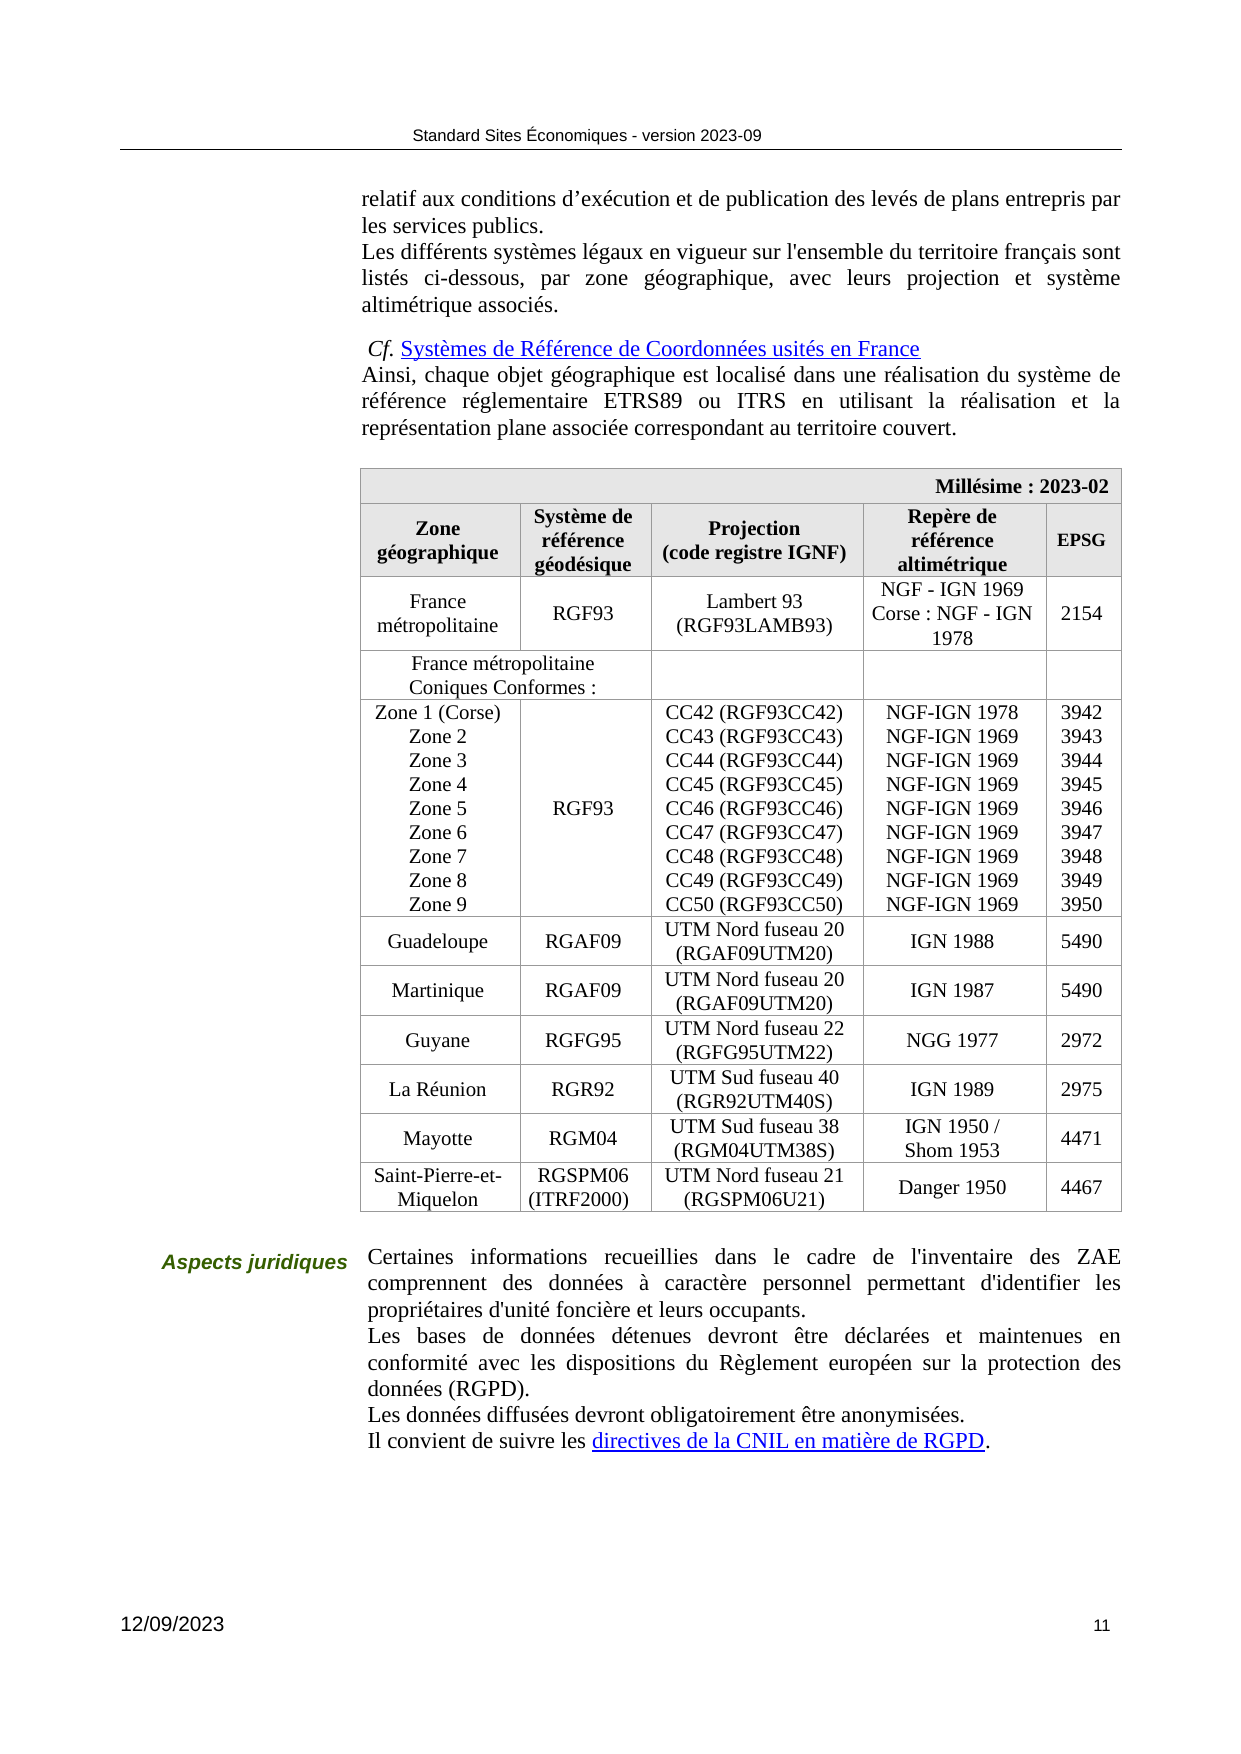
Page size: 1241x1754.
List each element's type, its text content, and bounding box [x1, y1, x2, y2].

table_cell [652, 651, 863, 699]
table_cell 3942 3943 3944 3945 3946 3947 3948 3949 3950 [1047, 700, 1121, 916]
table_cell 4471 [1047, 1114, 1121, 1162]
table_cell Danger 1950 [864, 1163, 1046, 1211]
table_cell 2972 [1047, 1016, 1121, 1064]
table_cell Lambert 93 (RGF93LAMB93) [652, 577, 863, 649]
table_cell France métropolitaine Coniques Conformes : [361, 651, 651, 699]
table_cell RGR92 [521, 1065, 651, 1113]
table_cell Repère de référence altimétrique [864, 504, 1046, 576]
table_cell Saint-Pierre-et- Miquelon [361, 1163, 520, 1211]
table_cell Système de référence géodésique [521, 504, 651, 576]
table_cell IGN 1950 / Shom 1953 [864, 1114, 1046, 1162]
table_cell RGFG95 [521, 1016, 651, 1064]
table_cell NGF-IGN 1978 NGF-IGN 1969 NGF-IGN 1969 NGF-IGN 1969 NGF-IGN 1969 NGF-IGN 1969 NGF-IGN 1969 NGF-IGN 1969 NGF-IGN 1969 [864, 700, 1046, 916]
table_cell IGN 1989 [864, 1065, 1046, 1113]
table_cell UTM Nord fuseau 20 (RGAF09UTM20) [652, 966, 863, 1014]
table_cell Mayotte [361, 1114, 520, 1162]
table_cell Cf. Systèmes de Référence de Coordonnées usités en France Ainsi, chaque objet géographique est localisé dans une réalisation du système de référence réglementaire ETRS89 ou ITRS en utilisant la réalisation et la représentation plane associée correspondant au territoire couvert. [355, 323, 1122, 446]
table_cell EPSG [1047, 504, 1121, 576]
table_cell [864, 651, 1046, 699]
table_cell Zone 1 (Corse) Zone 2 Zone 3 Zone 4 Zone 5 Zone 6 Zone 7 Zone 8 Zone 9 [361, 700, 520, 916]
table_cell IGN 1987 [864, 966, 1046, 1014]
table_cell 5490 [1047, 966, 1121, 1014]
table_cell RGM04 [521, 1114, 651, 1162]
table_cell Guadeloupe [361, 917, 520, 965]
table_cell RGF93 [521, 577, 651, 649]
table_cell Projection (code registre IGNF) [652, 504, 863, 576]
table_cell 2975 [1047, 1065, 1121, 1113]
table_cell RGAF09 [521, 917, 651, 965]
table_cell IGN 1988 [864, 917, 1046, 965]
table_cell [118, 180, 355, 323]
table_cell UTM Sud fuseau 38 (RGM04UTM38S) [652, 1114, 863, 1162]
table_cell CC42 (RGF93CC42) CC43 (RGF93CC43) CC44 (RGF93CC44) CC45 (RGF93CC45) CC46 (RGF93CC46) CC47 (RGF93CC47) CC48 (RGF93CC48) CC49 (RGF93CC49) CC50 (RGF93CC50) [652, 700, 863, 916]
table_cell RGF93 [521, 700, 651, 916]
table_cell relatif aux conditions d’exécution et de publication des levés de plans entrepris par les services publics. Les différents systèmes légaux en vigueur sur l'ensemble du territoire français sont listés ci-dessous, par zone géographique, avec leurs projection et système altimétrique associés. [355, 180, 1122, 323]
table_cell NGF - IGN 1969 Corse : NGF - IGN 1978 [864, 577, 1046, 649]
table_cell Guyane [361, 1016, 520, 1064]
table_cell NGG 1977 [864, 1016, 1046, 1064]
table_cell RGAF09 [521, 966, 651, 1014]
table_header Aspects juridiques [118, 1238, 355, 1460]
table_cell UTM Sud fuseau 40 (RGR92UTM40S) [652, 1065, 863, 1113]
table_cell UTM Nord fuseau 20 (RGAF09UTM20) [652, 917, 863, 965]
table_cell UTM Nord fuseau 21 (RGSPM06U21) [652, 1163, 863, 1211]
table_cell 4467 [1047, 1163, 1121, 1211]
table_cell [1047, 651, 1121, 699]
table_cell UTM Nord fuseau 22 (RGFG95UTM22) [652, 1016, 863, 1064]
table_cell RGSPM06 (ITRF2000) [521, 1163, 651, 1211]
table_cell [118, 323, 355, 446]
table_cell Martinique [361, 966, 520, 1014]
table_cell La Réunion [361, 1065, 520, 1113]
table_cell France métropolitaine [361, 577, 520, 649]
table_header Certaines informations recueillies dans le cadre de l'inventaire des ZAE comprennent des données à caractère personnel permettant d'identifier les propriétaires d'unité foncière et leurs occupants. Les bases de données détenues devront être déclarées et maintenues en conformité avec les dispositions du Règlement européen sur la protection des données (RGPD). Les données diffusées devront obligatoirement être anonymisées. Il convient de suivre les directives de la CNIL en matière de RGPD. [355, 1238, 1122, 1460]
table_header Millésime : 2023-02 [361, 469, 1121, 503]
table_cell 5490 [1047, 917, 1121, 965]
table_cell 2154 [1047, 577, 1121, 649]
table_cell Zone géographique [361, 504, 520, 576]
